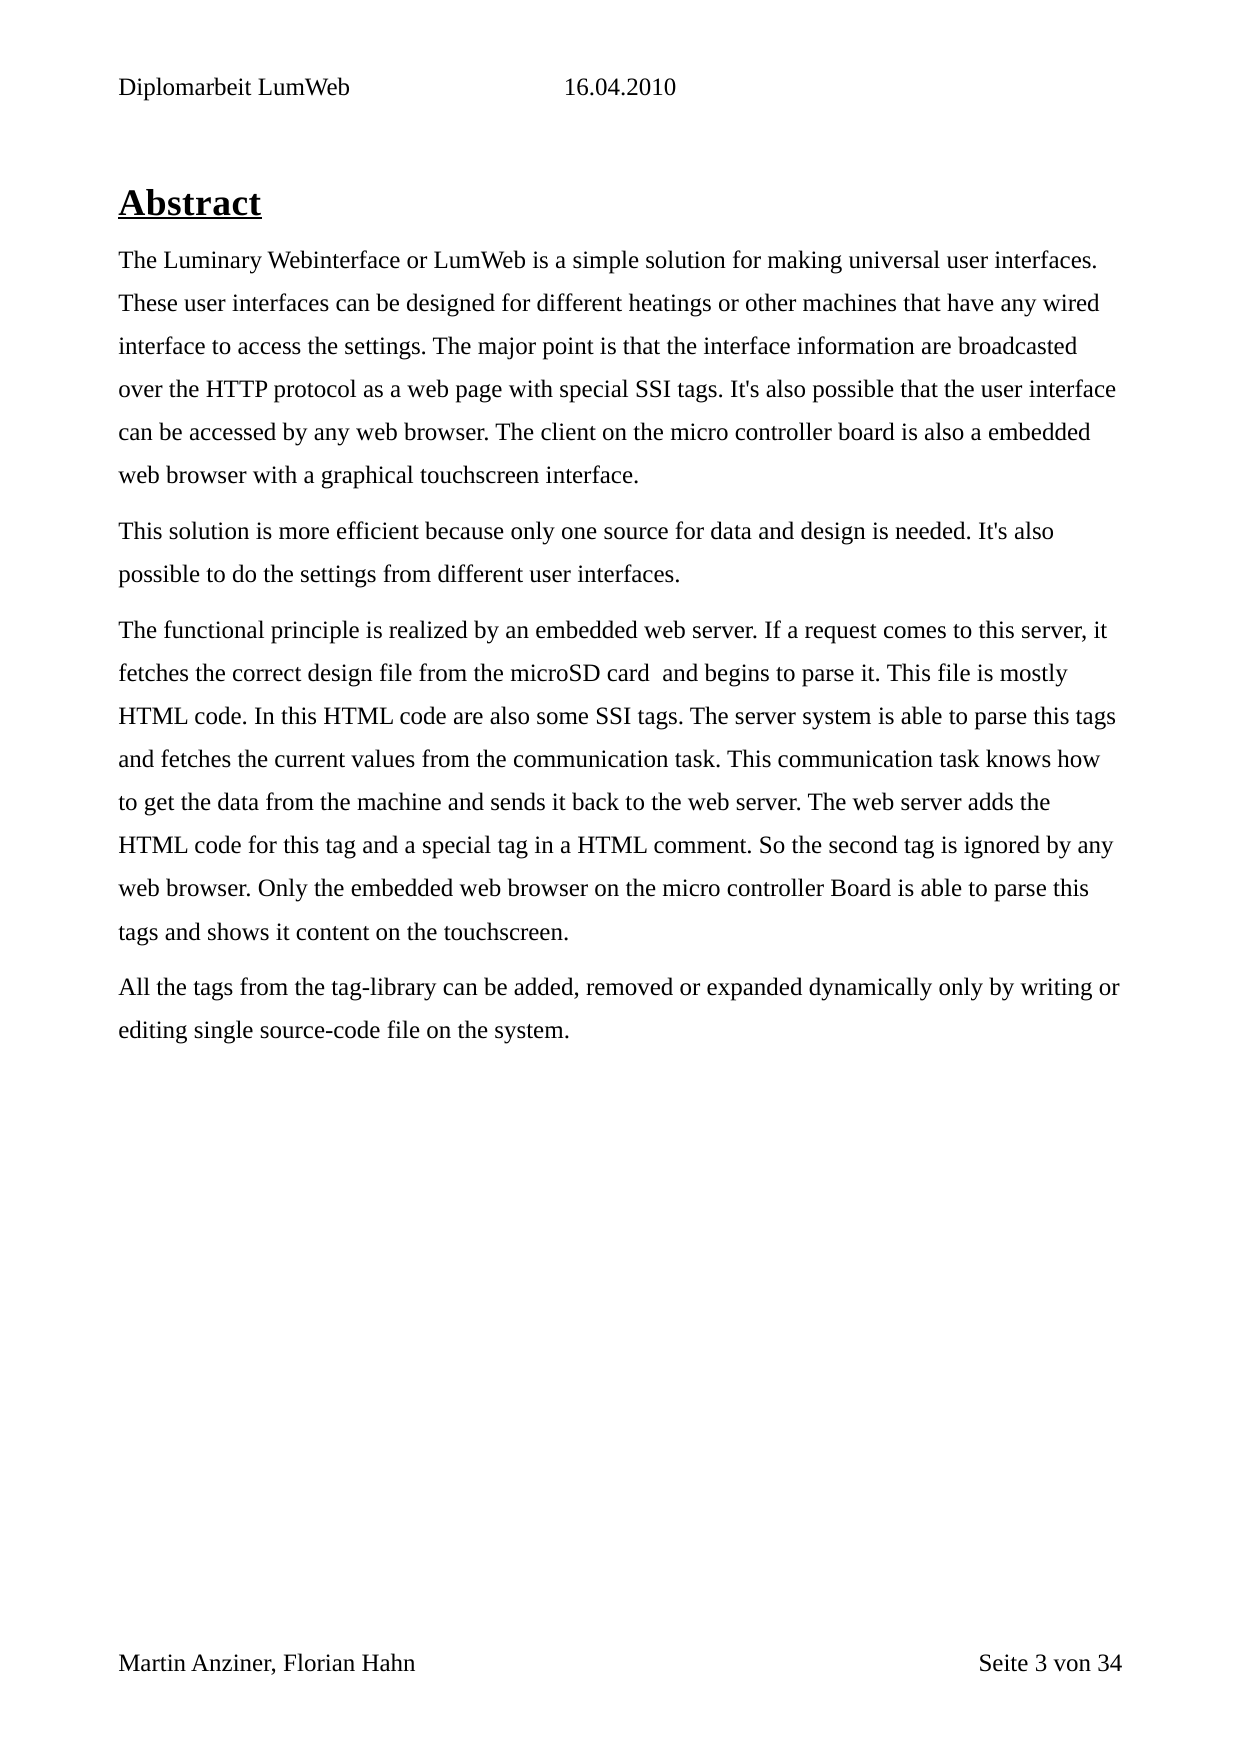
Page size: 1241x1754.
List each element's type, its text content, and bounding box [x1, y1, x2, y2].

subtitle Abstract [118, 180, 1122, 223]
text The Luminary Webinterface or LumWeb is a simple solution for making universal user interfaces. These user interfaces can be designed for different heatings or other machines that have any wired interface to access the settings. The major point is that the interface information are broadcasted over the HTTP protocol as a web page with special SSI tags. It's also possible that the user interface can be accessed by any web browser. The client on the micro controller board is also a embedded web browser with a graphical touchscreen interface. [118, 245, 1122, 489]
text All the tags from the tag-library can be added, removed or expanded dynamically only by writing or editing single source-code file on the system. [118, 972, 1122, 1044]
text This solution is more efficient because only one source for data and design is needed. It's also possible to do the settings from different user interfaces. [118, 516, 1122, 588]
text The functional principle is realized by an embedded web server. If a request comes to this server, it fetches the correct design file from the microSD card and begins to parse it. This file is mostly HTML code. In this HTML code are also some SSI tags. The server system is able to parse this tags and fetches the current values from the communication task. This communication task knows how to get the data from the machine and sends it back to the web server. The web server adds the HTML code for this tag and a special tag in a HTML comment. So the second tag is ignored by any web browser. Only the embedded web browser on the micro controller Board is able to parse this tags and shows it content on the touchscreen. [118, 615, 1122, 945]
